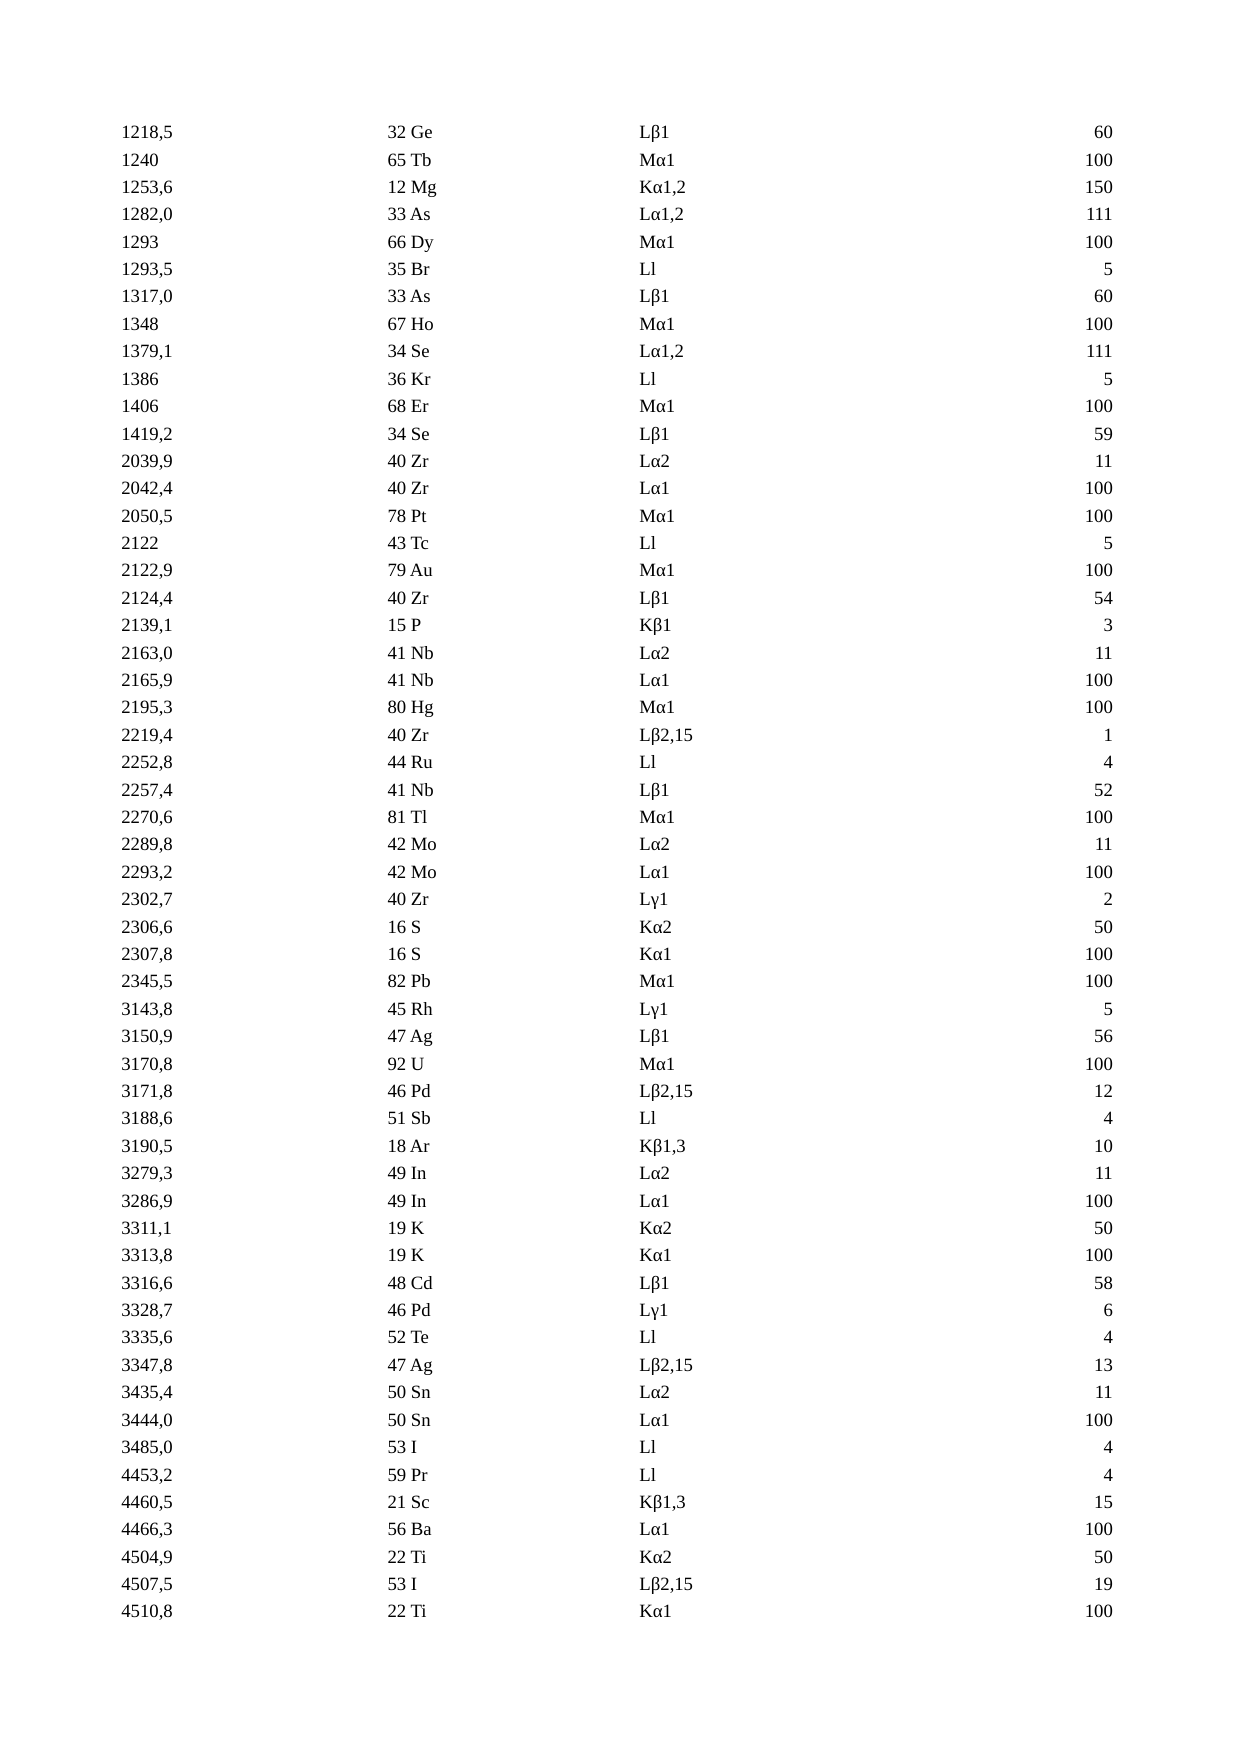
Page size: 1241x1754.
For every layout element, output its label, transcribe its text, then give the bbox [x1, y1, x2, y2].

table_cell 3485,0 [118, 1433, 384, 1461]
table_cell Kα1 [636, 940, 857, 967]
table_cell Ll [636, 1324, 857, 1351]
table_cell Lα2 [636, 830, 857, 858]
table_cell 100 [857, 556, 1115, 584]
table_cell 3171,8 [118, 1077, 384, 1104]
table_cell Mα1 [636, 803, 857, 830]
table_cell 1218,5 [118, 118, 384, 146]
table_cell Lα2 [636, 1159, 857, 1187]
table_cell 1386 [118, 365, 384, 392]
table_cell 48 Cd [384, 1269, 636, 1296]
table_cell 33 As [384, 283, 636, 310]
table_cell Ll [636, 255, 857, 282]
table_cell 58 [857, 1269, 1115, 1296]
table_cell 16 S [384, 940, 636, 967]
table_cell Lα1 [636, 1515, 857, 1543]
table_cell 4 [857, 1324, 1115, 1351]
table_cell 43 Tc [384, 529, 636, 556]
table_cell 16 S [384, 913, 636, 940]
table_cell 4 [857, 1433, 1115, 1461]
table_cell Lβ2,15 [636, 721, 857, 748]
table_cell 50 [857, 1214, 1115, 1241]
table_cell Lβ1 [636, 584, 857, 611]
table_cell 18 Ar [384, 1132, 636, 1159]
table_cell 1293 [118, 228, 384, 255]
table_cell 2163,0 [118, 639, 384, 666]
table_cell 19 K [384, 1214, 636, 1241]
table_cell 50 Sn [384, 1378, 636, 1406]
table_cell 33 As [384, 200, 636, 228]
table_cell 100 [857, 1187, 1115, 1214]
table_cell 40 Zr [384, 584, 636, 611]
table_cell 82 Pb [384, 968, 636, 995]
table_cell 42 Mo [384, 830, 636, 858]
table_cell Mα1 [636, 228, 857, 255]
table_cell 1379,1 [118, 337, 384, 365]
table_cell Kα1 [636, 1598, 857, 1625]
table_cell Kα2 [636, 1214, 857, 1241]
table_cell 3143,8 [118, 995, 384, 1022]
table_cell Ll [636, 1461, 857, 1488]
table_cell 35 Br [384, 255, 636, 282]
table_cell 3335,6 [118, 1324, 384, 1351]
table_cell Lα1 [636, 858, 857, 885]
table_cell 2050,5 [118, 502, 384, 529]
table_cell Lβ1 [636, 118, 857, 146]
table_cell 100 [857, 310, 1115, 337]
table_cell 42 Mo [384, 858, 636, 885]
table_cell 1282,0 [118, 200, 384, 228]
table_cell 80 Hg [384, 694, 636, 721]
table_cell 100 [857, 1515, 1115, 1543]
table_cell 2307,8 [118, 940, 384, 967]
table_cell Lβ2,15 [636, 1077, 857, 1104]
table_cell Kβ1 [636, 611, 857, 639]
table_cell Mα1 [636, 502, 857, 529]
table_cell 46 Pd [384, 1296, 636, 1323]
table_cell Lα2 [636, 1378, 857, 1406]
table_cell 60 [857, 283, 1115, 310]
table_cell 40 Zr [384, 447, 636, 474]
table_cell Kα1 [636, 1241, 857, 1269]
table_cell 3188,6 [118, 1104, 384, 1132]
table_cell Lα1 [636, 474, 857, 502]
table_cell 4466,3 [118, 1515, 384, 1543]
table_cell 5 [857, 995, 1115, 1022]
table_cell 1348 [118, 310, 384, 337]
table_cell Lα2 [636, 447, 857, 474]
table_cell 11 [857, 1159, 1115, 1187]
table_cell Ll [636, 365, 857, 392]
table_cell 32 Ge [384, 118, 636, 146]
table_cell 3316,6 [118, 1269, 384, 1296]
table_cell 100 [857, 858, 1115, 885]
table_cell 6 [857, 1296, 1115, 1323]
table_cell 36 Kr [384, 365, 636, 392]
table_cell 40 Zr [384, 721, 636, 748]
table_cell 5 [857, 529, 1115, 556]
table_cell Mα1 [636, 556, 857, 584]
table_cell Lα1 [636, 666, 857, 693]
table_cell 4 [857, 748, 1115, 776]
table_cell 2345,5 [118, 968, 384, 995]
table_cell 100 [857, 228, 1115, 255]
table_cell 3347,8 [118, 1351, 384, 1378]
table_cell 100 [857, 1050, 1115, 1077]
table_cell Lβ1 [636, 283, 857, 310]
table_cell 11 [857, 1378, 1115, 1406]
table_cell 100 [857, 1406, 1115, 1433]
table_cell 1406 [118, 392, 384, 419]
table_cell 21 Sc [384, 1488, 636, 1515]
table_cell 54 [857, 584, 1115, 611]
table_cell 3311,1 [118, 1214, 384, 1241]
table_cell Mα1 [636, 1050, 857, 1077]
table_cell Ll [636, 1104, 857, 1132]
table_cell 44 Ru [384, 748, 636, 776]
table_cell 47 Ag [384, 1022, 636, 1049]
table_cell 22 Ti [384, 1543, 636, 1570]
table_cell 19 [857, 1570, 1115, 1597]
table_cell 79 Au [384, 556, 636, 584]
table_cell 3328,7 [118, 1296, 384, 1323]
table_cell 60 [857, 118, 1115, 146]
table_cell 40 Zr [384, 885, 636, 913]
table_cell 3 [857, 611, 1115, 639]
table_cell 11 [857, 447, 1115, 474]
table_cell 2219,4 [118, 721, 384, 748]
table_cell Kα2 [636, 1543, 857, 1570]
table_cell 19 K [384, 1241, 636, 1269]
table_cell 1240 [118, 146, 384, 173]
table_cell 2124,4 [118, 584, 384, 611]
table_cell 2289,8 [118, 830, 384, 858]
table_cell 2122,9 [118, 556, 384, 584]
table_cell Kβ1,3 [636, 1488, 857, 1515]
table_cell Lα1,2 [636, 200, 857, 228]
table_cell 2293,2 [118, 858, 384, 885]
table_cell 34 Se [384, 337, 636, 365]
table_cell Ll [636, 1433, 857, 1461]
table_cell 100 [857, 666, 1115, 693]
table_cell Mα1 [636, 968, 857, 995]
table_cell 100 [857, 694, 1115, 721]
table_cell 15 P [384, 611, 636, 639]
table_cell 2257,4 [118, 776, 384, 803]
table_cell Lβ1 [636, 1269, 857, 1296]
table_cell 59 [857, 420, 1115, 447]
table_cell 2122 [118, 529, 384, 556]
table_cell 3279,3 [118, 1159, 384, 1187]
table_cell 5 [857, 365, 1115, 392]
table_cell Lβ1 [636, 776, 857, 803]
table_cell 22 Ti [384, 1598, 636, 1625]
table_cell Kβ1,3 [636, 1132, 857, 1159]
table_cell 3444,0 [118, 1406, 384, 1433]
table_cell 100 [857, 474, 1115, 502]
table_cell Lβ1 [636, 420, 857, 447]
table_cell Lβ2,15 [636, 1570, 857, 1597]
table_cell 100 [857, 968, 1115, 995]
table_cell Mα1 [636, 392, 857, 419]
table_cell 4507,5 [118, 1570, 384, 1597]
table_cell Ll [636, 529, 857, 556]
table_cell 2165,9 [118, 666, 384, 693]
table_cell 4504,9 [118, 1543, 384, 1570]
table_cell 65 Tb [384, 146, 636, 173]
table_cell 150 [857, 173, 1115, 200]
table_cell 34 Se [384, 420, 636, 447]
table_cell 4453,2 [118, 1461, 384, 1488]
table_cell 2270,6 [118, 803, 384, 830]
table_cell Kα2 [636, 913, 857, 940]
table_cell 111 [857, 337, 1115, 365]
table_cell 100 [857, 502, 1115, 529]
table_cell 41 Nb [384, 776, 636, 803]
table_cell 100 [857, 392, 1115, 419]
table_cell 3286,9 [118, 1187, 384, 1214]
table_cell 2302,7 [118, 885, 384, 913]
table_cell 49 In [384, 1159, 636, 1187]
table_cell 4 [857, 1461, 1115, 1488]
table_cell 40 Zr [384, 474, 636, 502]
table_cell 41 Nb [384, 639, 636, 666]
table_cell 2195,3 [118, 694, 384, 721]
table_cell Ll [636, 748, 857, 776]
table_cell 53 I [384, 1433, 636, 1461]
table_cell 56 [857, 1022, 1115, 1049]
table_cell 50 [857, 913, 1115, 940]
table_cell 111 [857, 200, 1115, 228]
table_cell 15 [857, 1488, 1115, 1515]
table_cell 50 [857, 1543, 1115, 1570]
table_cell 68 Er [384, 392, 636, 419]
table_cell 2139,1 [118, 611, 384, 639]
table_cell 100 [857, 940, 1115, 967]
table_cell 47 Ag [384, 1351, 636, 1378]
table_cell 46 Pd [384, 1077, 636, 1104]
table_cell 100 [857, 1241, 1115, 1269]
table_cell 11 [857, 639, 1115, 666]
table_cell 52 Te [384, 1324, 636, 1351]
table_cell 67 Ho [384, 310, 636, 337]
table_cell 11 [857, 830, 1115, 858]
table_cell 13 [857, 1351, 1115, 1378]
table_cell Kα1,2 [636, 173, 857, 200]
table_cell 81 Tl [384, 803, 636, 830]
table_cell 52 [857, 776, 1115, 803]
table_cell 1 [857, 721, 1115, 748]
table_cell 41 Nb [384, 666, 636, 693]
table_cell Lα1 [636, 1187, 857, 1214]
table_cell 66 Dy [384, 228, 636, 255]
table_cell 4510,8 [118, 1598, 384, 1625]
table_cell 2 [857, 885, 1115, 913]
table_cell Mα1 [636, 146, 857, 173]
table_cell Mα1 [636, 310, 857, 337]
table_cell 3190,5 [118, 1132, 384, 1159]
table_cell 78 Pt [384, 502, 636, 529]
table_cell 1317,0 [118, 283, 384, 310]
table_cell 59 Pr [384, 1461, 636, 1488]
table_cell 56 Ba [384, 1515, 636, 1543]
table_cell 4460,5 [118, 1488, 384, 1515]
table_cell 1293,5 [118, 255, 384, 282]
table_cell 12 Mg [384, 173, 636, 200]
table_cell Lβ1 [636, 1022, 857, 1049]
table_cell 100 [857, 803, 1115, 830]
table_cell 1253,6 [118, 173, 384, 200]
table_cell 4 [857, 1104, 1115, 1132]
table_cell 3170,8 [118, 1050, 384, 1077]
table_cell Lβ2,15 [636, 1351, 857, 1378]
table_cell 10 [857, 1132, 1115, 1159]
table_cell 3150,9 [118, 1022, 384, 1049]
table_cell 49 In [384, 1187, 636, 1214]
table_cell 2039,9 [118, 447, 384, 474]
table_cell Lγ1 [636, 1296, 857, 1323]
table_cell Lα1 [636, 1406, 857, 1433]
table_cell 1419,2 [118, 420, 384, 447]
table_cell 2252,8 [118, 748, 384, 776]
table_cell Lγ1 [636, 885, 857, 913]
table_cell 2042,4 [118, 474, 384, 502]
table_cell 5 [857, 255, 1115, 282]
table_cell 2306,6 [118, 913, 384, 940]
table_cell 3313,8 [118, 1241, 384, 1269]
table_cell Mα1 [636, 694, 857, 721]
table_cell 53 I [384, 1570, 636, 1597]
table_cell Lγ1 [636, 995, 857, 1022]
table_cell 51 Sb [384, 1104, 636, 1132]
table_cell Lα1,2 [636, 337, 857, 365]
table_cell 45 Rh [384, 995, 636, 1022]
table_cell 12 [857, 1077, 1115, 1104]
table_cell 92 U [384, 1050, 636, 1077]
table_cell 3435,4 [118, 1378, 384, 1406]
table_cell 100 [857, 1598, 1115, 1625]
table_cell 50 Sn [384, 1406, 636, 1433]
table_cell 100 [857, 146, 1115, 173]
table_cell Lα2 [636, 639, 857, 666]
